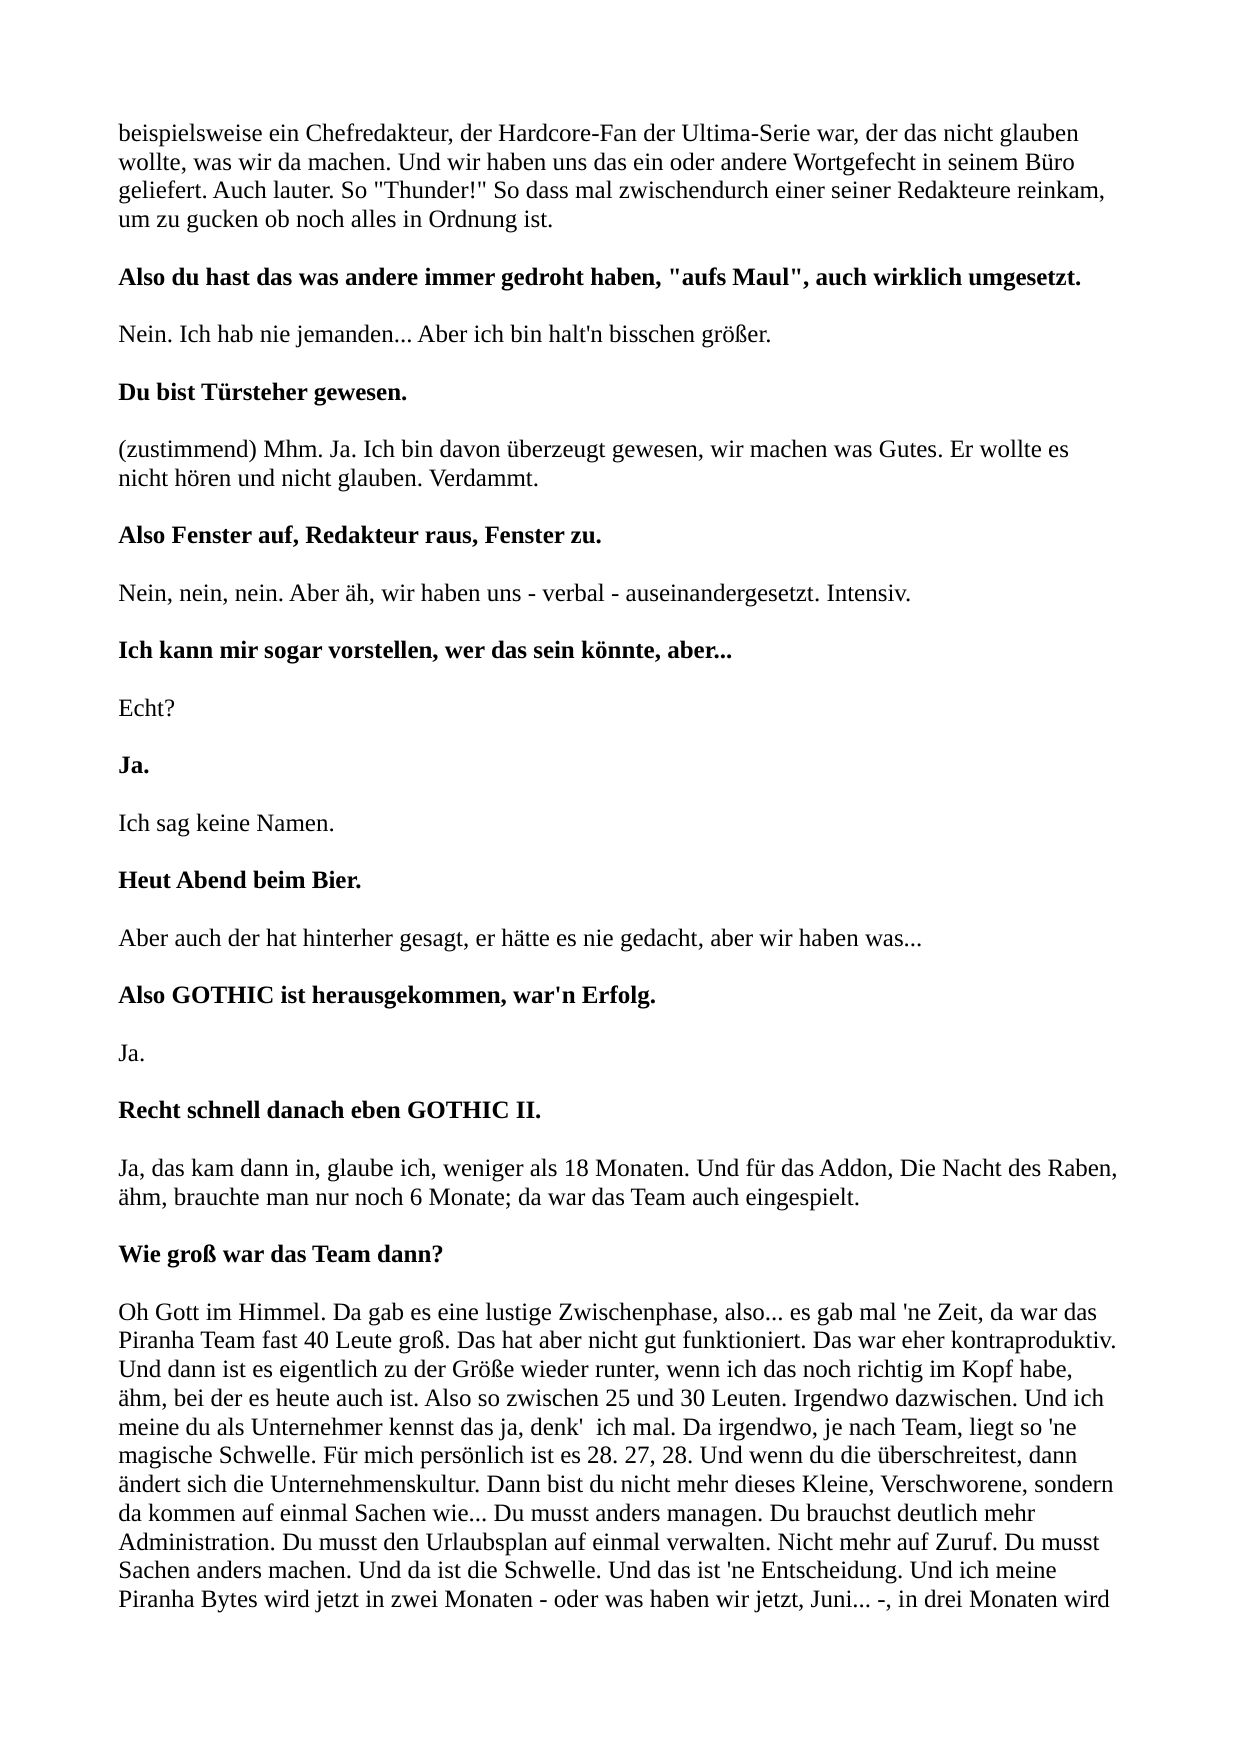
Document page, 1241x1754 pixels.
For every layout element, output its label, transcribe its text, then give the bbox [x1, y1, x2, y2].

text Also du hast das was andere immer gedroht haben, "aufs Maul", auch wirklich umgesetzt. [118, 262, 1122, 291]
text Ich sag keine Namen. [118, 808, 1122, 837]
text Du bist Türsteher gewesen. [118, 377, 1122, 406]
text Recht schnell danach eben GOTHIC II. [118, 1096, 1122, 1124]
text Also Fenster auf, Redakteur raus, Fenster zu. [118, 521, 1122, 549]
text beispielsweise ein Chefredakteur, der Hardcore-Fan der Ultima-Serie war, der das nicht glauben wollte, was wir da machen. Und wir haben uns das ein oder andere Wortgefecht in seinem Büro geliefert. Auch lauter. So "Thunder!" So dass mal zwischendurch einer seiner Redakteure reinkam, um zu gucken ob noch alles in Ordnung ist. [118, 118, 1122, 233]
text Ja, das kam dann in, glaube ich, weniger als 18 Monaten. Und für das Addon, Die Nacht des Raben, ähm, brauchte man nur noch 6 Monate; da war das Team auch eingespielt. [118, 1153, 1122, 1211]
text Heut Abend beim Bier. [118, 866, 1122, 894]
text Ja. [118, 751, 1122, 779]
text Echt? [118, 693, 1122, 722]
text Aber auch der hat hinterher gesagt, er hätte es nie gedacht, aber wir haben was... [118, 923, 1122, 952]
text Oh Gott im Himmel. Da gab es eine lustige Zwischenphase, also... es gab mal 'ne Zeit, da war das Piranha Team fast 40 Leute groß. Das hat aber nicht gut funktioniert. Das war eher kontraproduktiv. Und dann ist es eigentlich zu der Größe wieder runter, wenn ich das noch richtig im Kopf habe, ähm, bei der es heute auch ist. Also so zwischen 25 und 30 Leuten. Irgendwo dazwischen. Und ich meine du als Unternehmer kennst das ja, denk' ich mal. Da irgendwo, je nach Team, liegt so 'ne magische Schwelle. Für mich persönlich ist es 28. 27, 28. Und wenn du die überschreitest, dann ändert sich die Unternehmenskultur. Dann bist du nicht mehr dieses Kleine, Verschworene, sondern da kommen auf einmal Sachen wie... Du musst anders managen. Du brauchst deutlich mehr Administration. Du musst den Urlaubsplan auf einmal verwalten. Nicht mehr auf Zuruf. Du musst Sachen anders machen. Und da ist die Schwelle. Und das ist 'ne Entscheidung. Und ich meine Piranha Bytes wird jetzt in zwei Monaten - oder was haben wir jetzt, Juni... -, in drei Monaten wird [118, 1297, 1122, 1613]
text Nein, nein, nein. Aber äh, wir haben uns - verbal - auseinandergesetzt. Intensiv. [118, 578, 1122, 607]
text Wie groß war das Team dann? [118, 1239, 1122, 1268]
text (zustimmend) Mhm. Ja. Ich bin davon überzeugt gewesen, wir machen was Gutes. Er wollte es nicht hören und nicht glauben. Verdammt. [118, 434, 1122, 492]
text Ja. [118, 1038, 1122, 1067]
text Nein. Ich hab nie jemanden... Aber ich bin halt'n bisschen größer. [118, 319, 1122, 348]
text Ich kann mir sogar vorstellen, wer das sein könnte, aber... [118, 636, 1122, 664]
text Also GOTHIC ist herausgekommen, war'n Erfolg. [118, 981, 1122, 1009]
